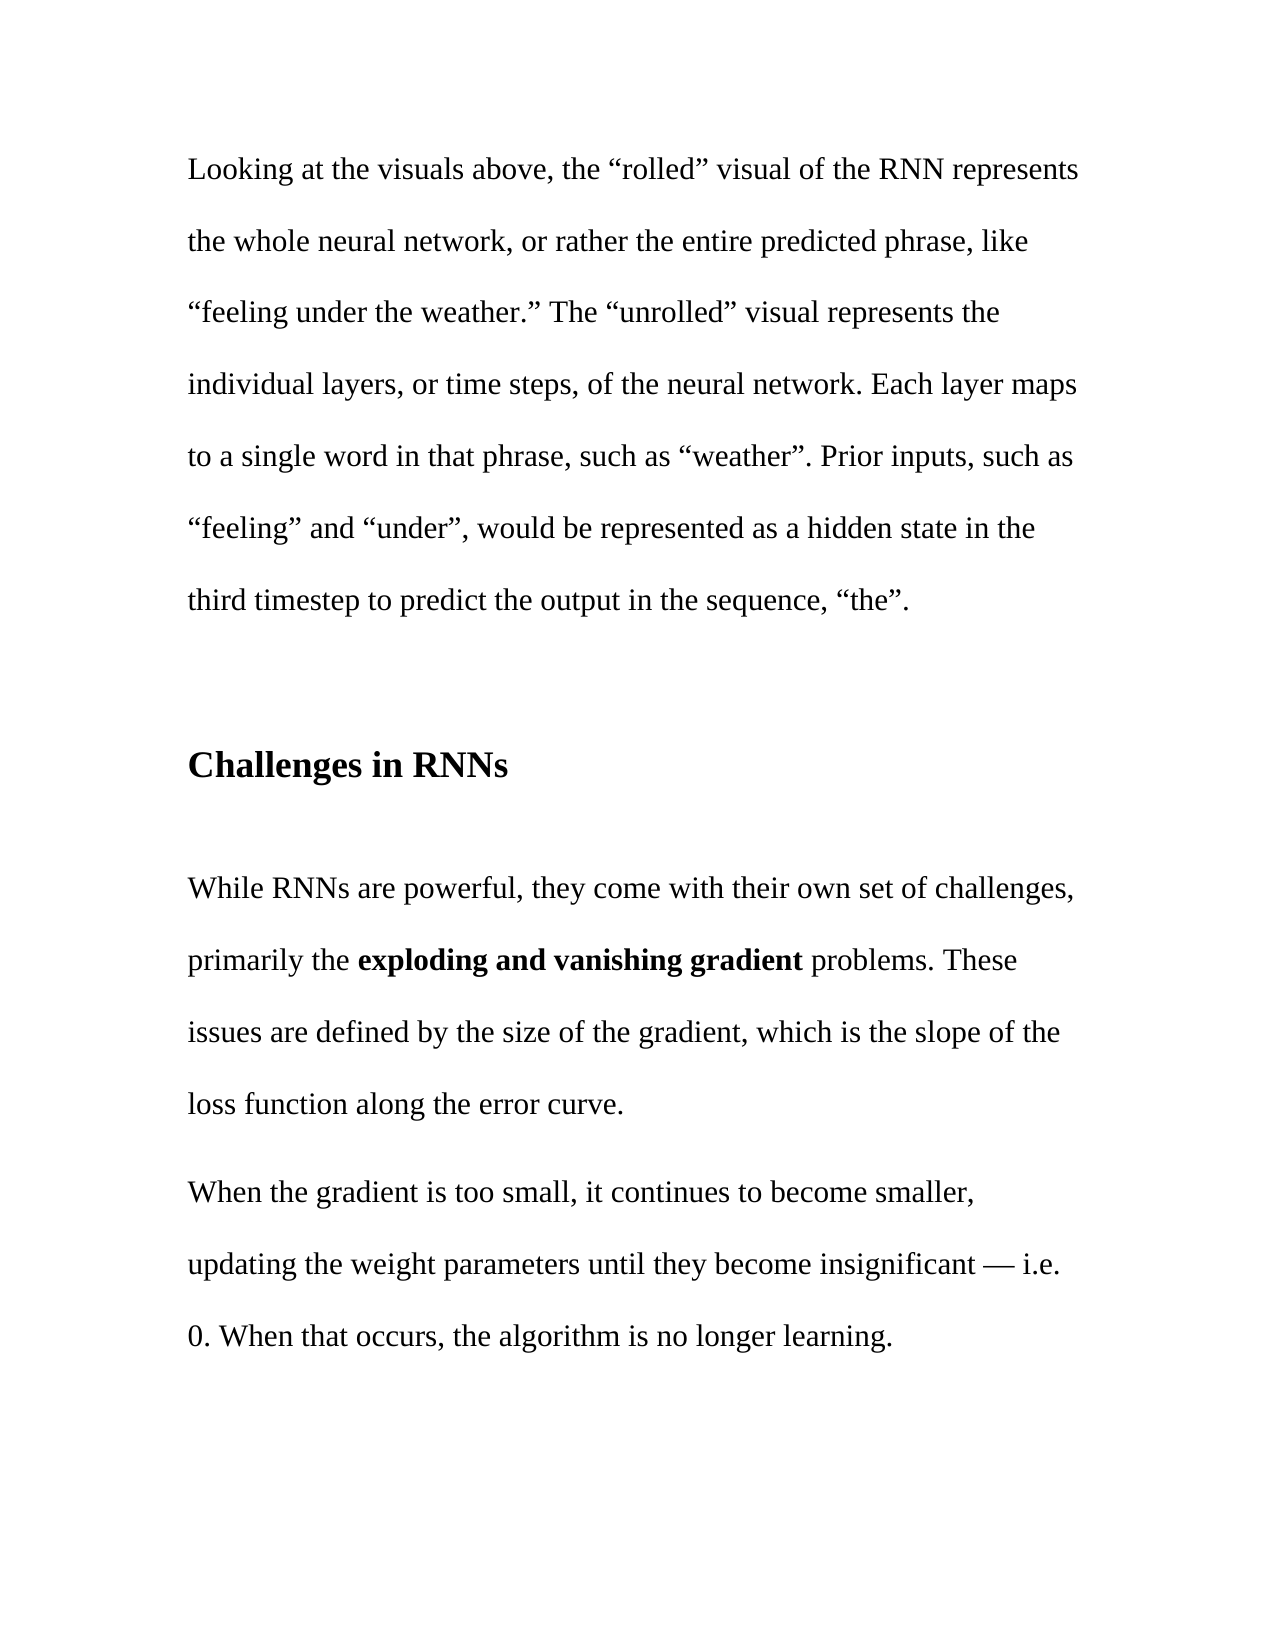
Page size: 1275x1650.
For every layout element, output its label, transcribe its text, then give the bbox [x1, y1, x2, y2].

subtitle Challenges in RNNs [187, 743, 1087, 786]
text Looking at the visuals above, the “rolled” visual of the RNN represents the whole neural network, or rather the entire predicted phrase, like “feeling under the weather.” The “unrolled” visual represents the individual layers, or time steps, of the neural network. Each layer maps to a single word in that phrase, such as “weather”. Prior inputs, such as “feeling” and “under”, would be represented as a hidden state in the third timestep to predict the output in the sequence, “the”. [187, 150, 1087, 617]
text While RNNs are powerful, they come with their own set of challenges, primarily the exploding and vanishing gradient problems. These issues are defined by the size of the gradient, which is the slope of the loss function along the error curve. [187, 869, 1087, 1121]
text When the gradient is too small, it continues to become smaller, updating the weight parameters until they become insignificant — i.e. 0. When that occurs, the algorithm is no longer learning. [187, 1174, 1087, 1353]
